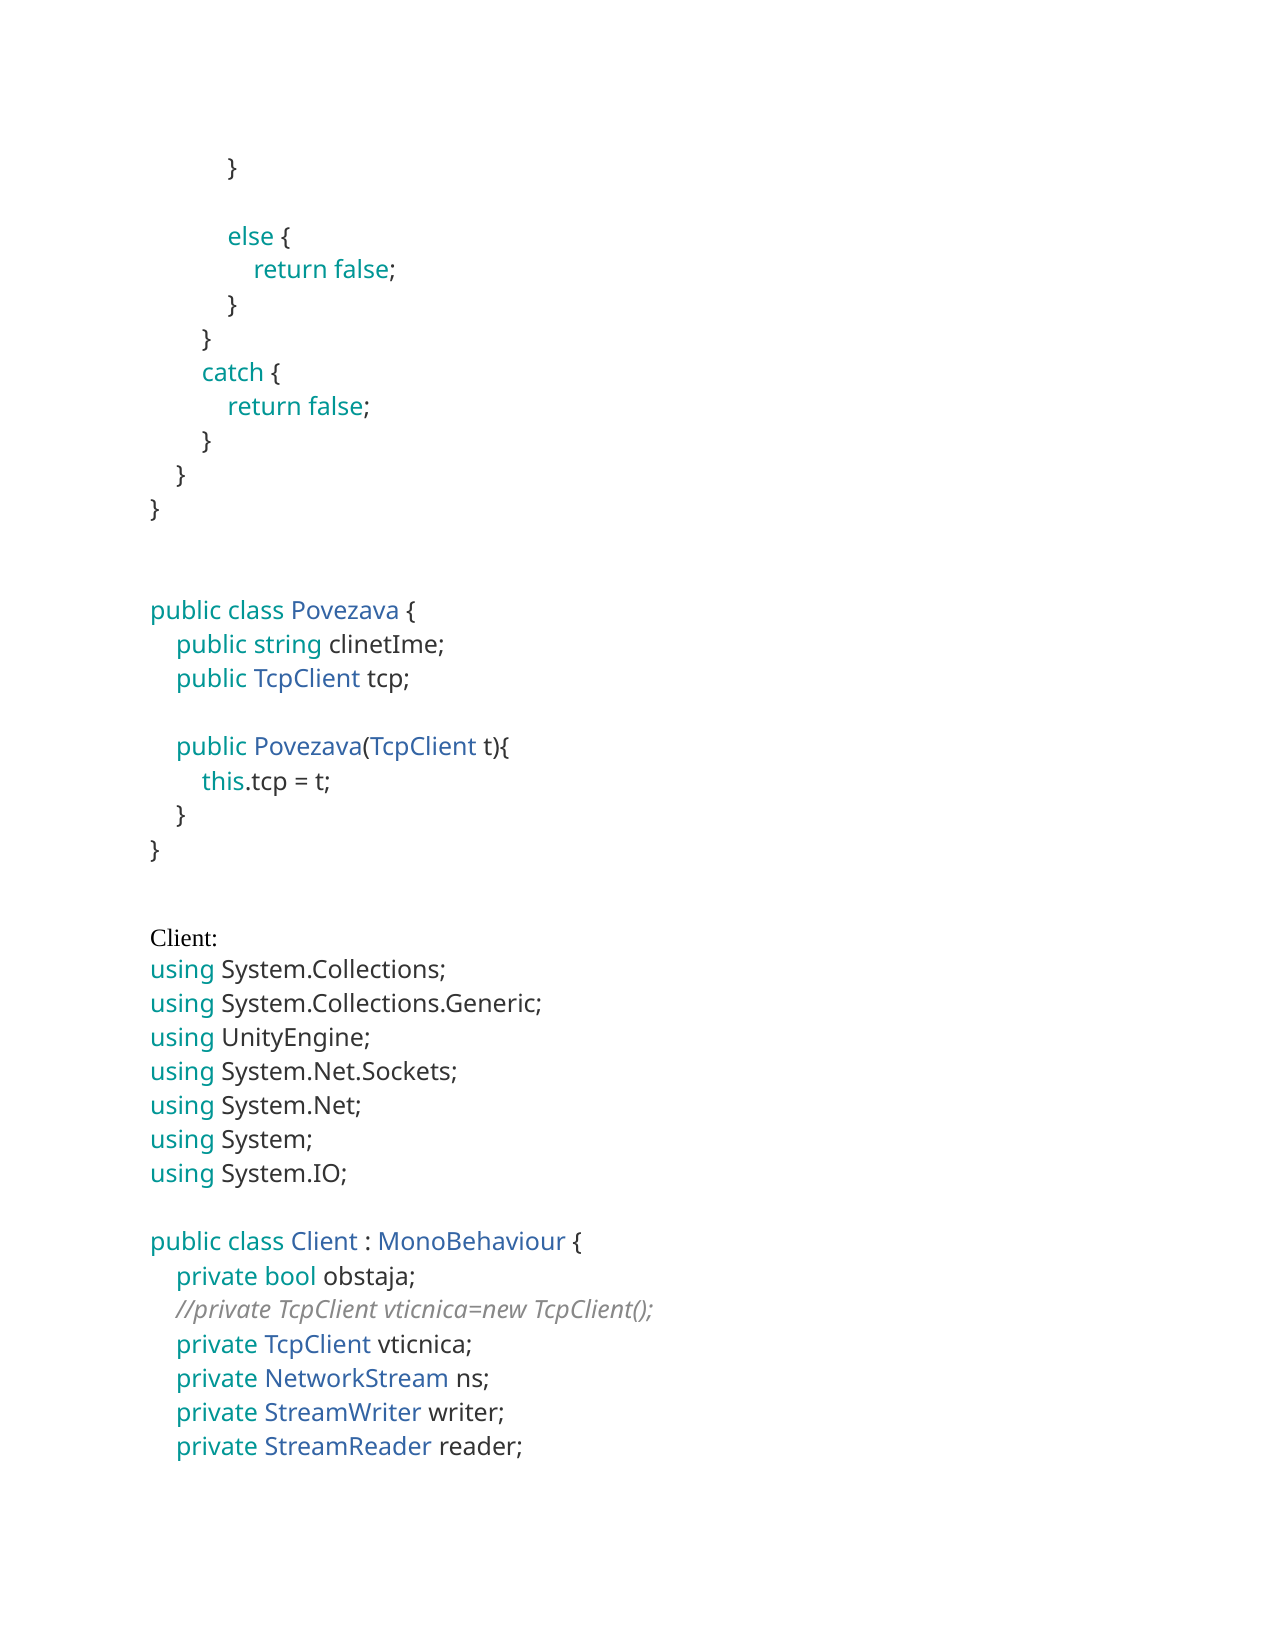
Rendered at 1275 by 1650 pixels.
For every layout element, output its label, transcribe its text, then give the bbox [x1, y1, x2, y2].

text using System.Collections; using System.Collections.Generic; using UnityEngine; using System.Net.Sockets; using System.Net; using System; using System.IO; public class Client : MonoBehaviour { private bool obstaja; //private TcpClient vticnica=new TcpClient(); private TcpClient vticnica; private NetworkStream ns; private StreamWriter writer; private StreamReader reader; [150, 952, 1125, 1497]
text } else { return false; } } catch { return false; } } } public class Povezava { public string clinetIme; public TcpClient tcp; public Povezava(TcpClient t){ this.tcp = t; } } [150, 150, 1125, 865]
text Client: [150, 923, 1125, 952]
